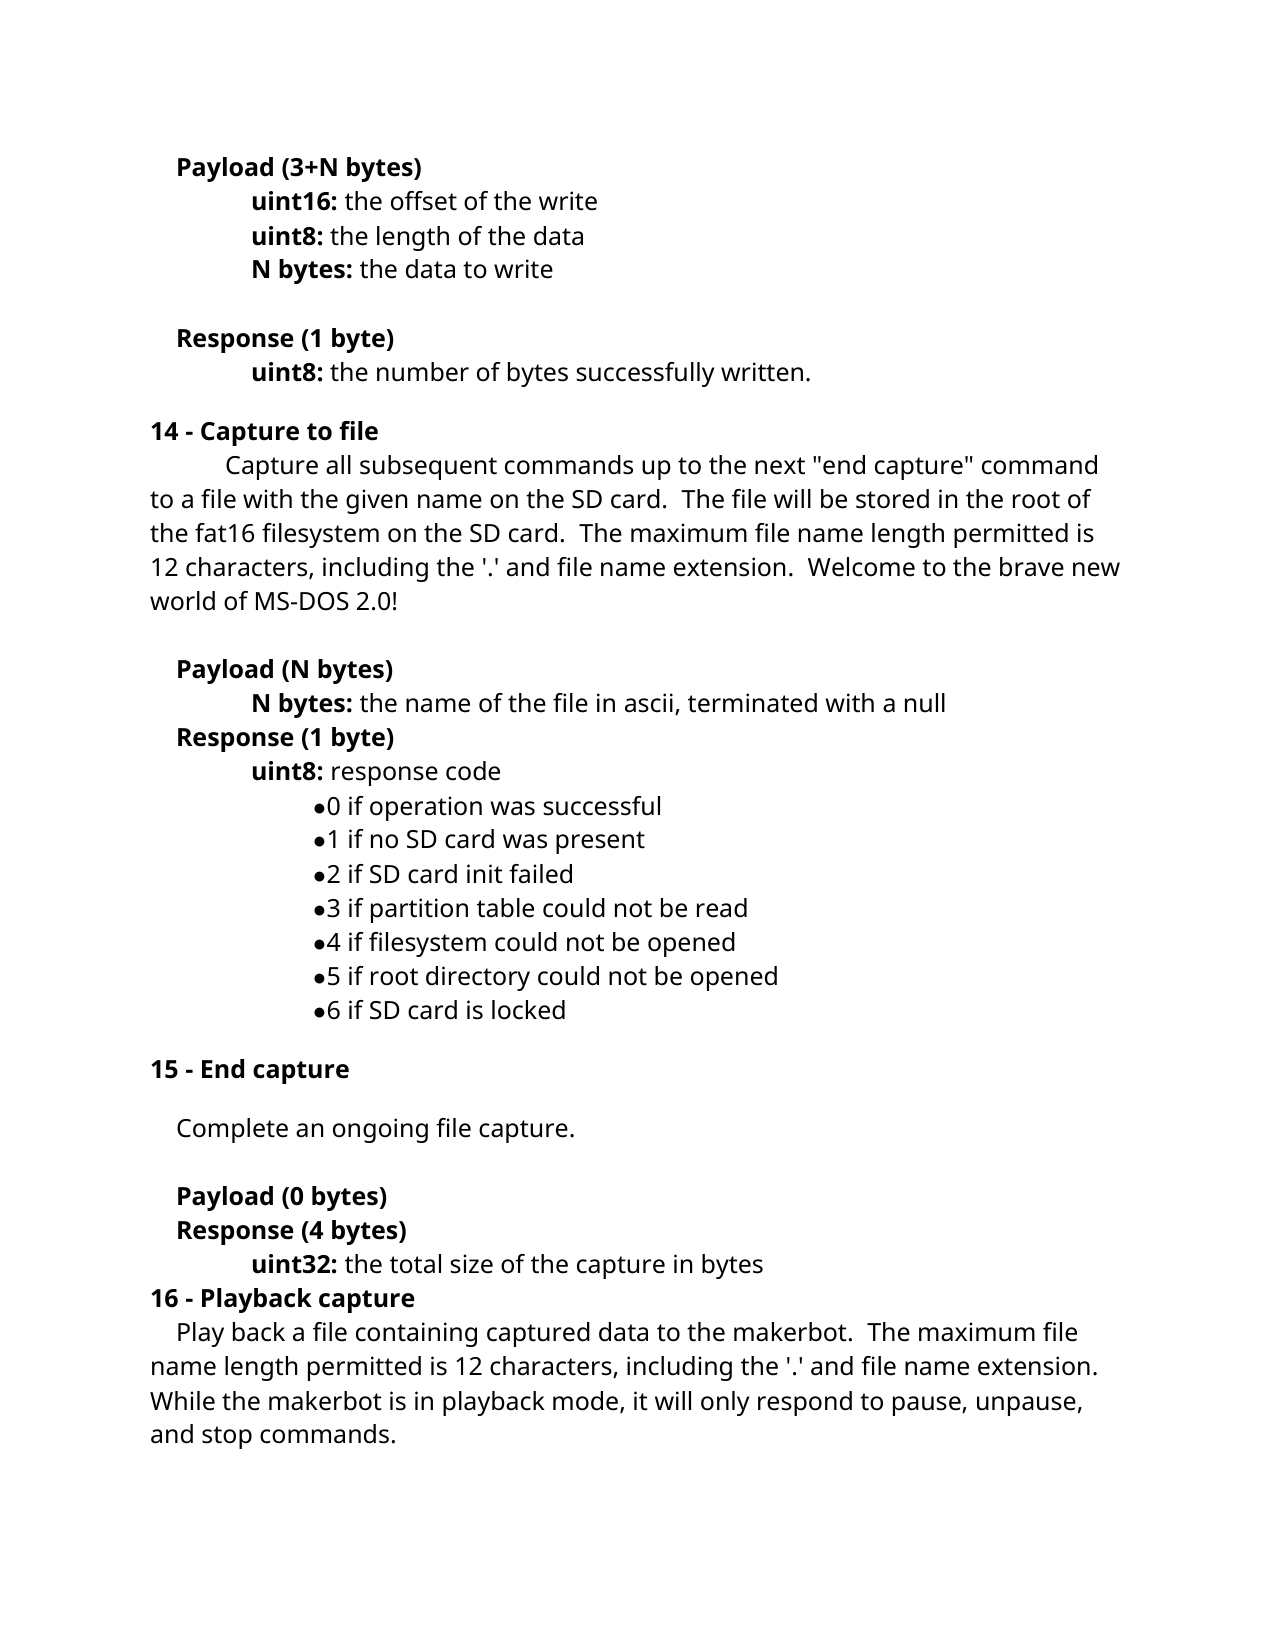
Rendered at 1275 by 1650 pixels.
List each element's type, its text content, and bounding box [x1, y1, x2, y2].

text Payload (N bytes) [150, 652, 1125, 686]
list 3 if partition table could not be read [275, 890, 1125, 924]
text Payload (0 bytes) [150, 1179, 1125, 1213]
text Complete an ongoing file capture. [150, 1111, 1125, 1145]
text Payload (3+N bytes) [150, 150, 1125, 184]
text Response (4 bytes) [150, 1213, 1125, 1247]
subtitle 16 - Playback capture [150, 1281, 1125, 1315]
list 5 if root directory could not be opened [275, 958, 1125, 992]
text uint32: the total size of the capture in bytes [150, 1247, 1125, 1281]
text Response (1 byte) [150, 720, 1125, 754]
text Response (1 byte) [150, 320, 1125, 354]
text Play back a file containing captured data to the makerbot. The maximum file name length permitted is 12 characters, including the '.' and file name extension. While the makerbot is in playback mode, it will only respond to pause, unpause, and stop commands. [150, 1315, 1125, 1451]
text Capture all subsequent commands up to the next "end capture" command to a file with the given name on the SD card. The file will be stored in the root of the fat16 filesystem on the SD card. The maximum file name length permitted is 12 characters, including the '.' and file name extension. Welcome to the brave new world of MS-DOS 2.0! [150, 447, 1125, 618]
list 6 if SD card is locked [275, 992, 1125, 1027]
subtitle 15 - End capture [150, 1052, 1125, 1086]
subtitle 14 - Capture to file [150, 413, 1125, 447]
list 2 if SD card init failed [275, 856, 1125, 890]
text uint8: the length of the data [150, 218, 1125, 252]
text uint8: response code [150, 754, 1125, 788]
list 4 if filesystem could not be opened [275, 924, 1125, 958]
text N bytes: the name of the file in ascii, terminated with a null [150, 686, 1125, 720]
text uint16: the offset of the write [150, 184, 1125, 218]
list 1 if no SD card was present [275, 822, 1125, 856]
text uint8: the number of bytes successfully written. [150, 354, 1125, 388]
text N bytes: the data to write [150, 252, 1125, 286]
list 0 if operation was successful [275, 788, 1125, 822]
